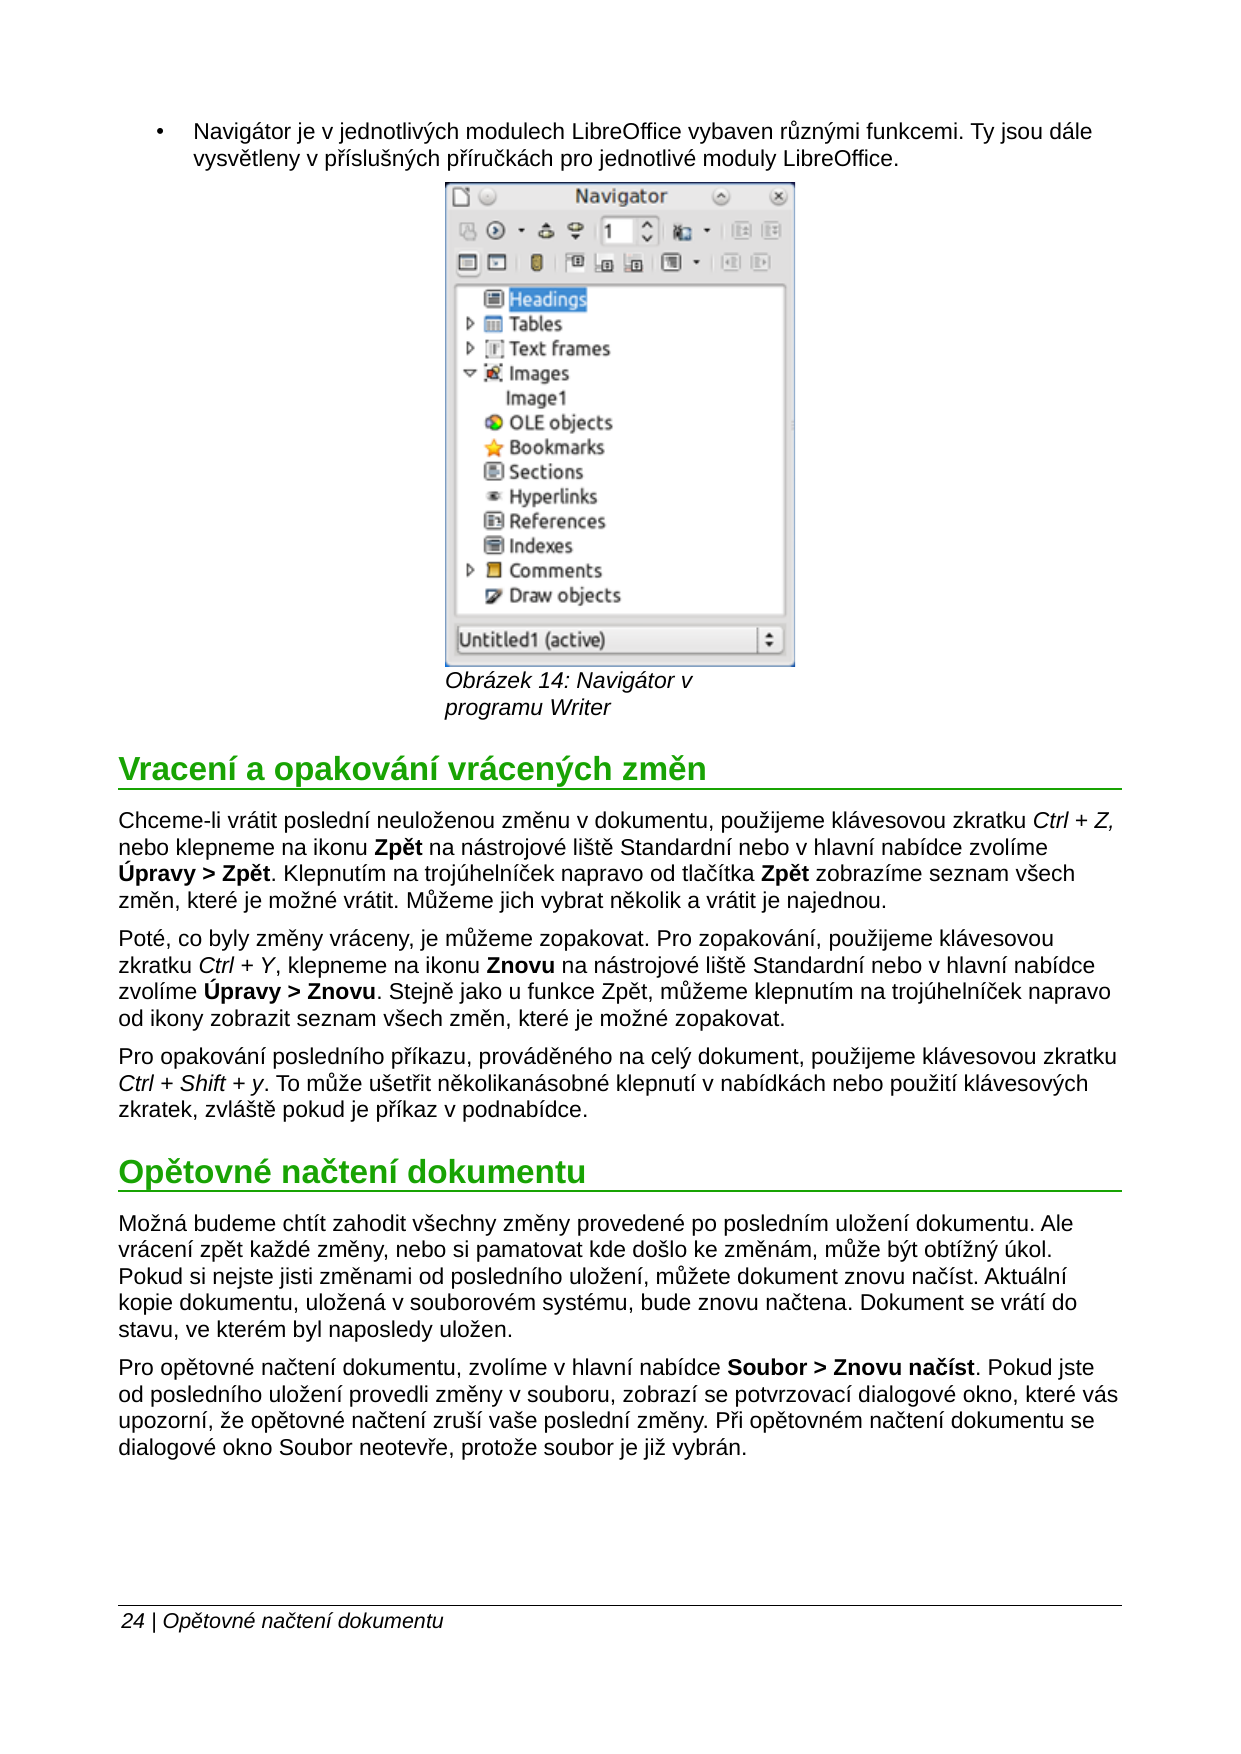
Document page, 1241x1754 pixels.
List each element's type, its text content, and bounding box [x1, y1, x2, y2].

subtitle Vracení a opakování vrácených změn [118, 749, 1122, 788]
text Obrázek 14: Navigátor v programu Writer [445, 667, 795, 720]
text Poté, co byly změny vráceny, je můžeme zopakovat. Pro zopakování, použijeme klávesovou zkratku Ctrl + Y, klepneme na ikonu Znovu na nástrojové liště Standardní nebo v hlavní nabídce zvolíme Úpravy > Znovu. Stejně jako u funkce Zpět, můžeme klepnutím na trojúhelníček napravo od ikony zobrazit seznam všech změn, které je možné zopakovat. [118, 925, 1122, 1031]
text Chceme-li vrátit poslední neuloženou změnu v dokumentu, použijeme klávesovou zkratku Ctrl + Z, nebo klepneme na ikonu Zpět na nástrojové liště Standardní nebo v hlavní nabídce zvolíme Úpravy > Zpět. Klepnutím na trojúhelníček napravo od tlačítka Zpět zobrazíme seznam všech změn, které je možné vrátit. Můžeme jich vybrat několik a vrátit je najednou. [118, 807, 1122, 913]
text Pro opětovné načtení dokumentu, zvolíme v hlavní nabídce Soubor > Znovu načíst. Pokud jste od posledního uložení provedli změny v souboru, zobrazí se potvrzovací dialogové okno, které vás upozorní, že opětovné načtení zruší vaše poslední změny. Při opětovném načtení dokumentu se dialogové okno Soubor neotevře, protože soubor je již vybrán. [118, 1354, 1122, 1460]
picture [445, 182, 796, 667]
list Navigátor je v jednotlivých modulech LibreOffice vybaven různými funkcemi. Ty jsou dále vysvětleny v příslušných příručkách pro jednotlivé moduly LibreOffice. [156, 118, 1122, 171]
text Pro opakování posledního příkazu, prováděného na celý dokument, použijeme klávesovou zkratku Ctrl + Shift + y. To může ušetřit několikanásobné klepnutí v nabídkách nebo použití klávesových zkratek, zvláště pokud je příkaz v podnabídce. [118, 1043, 1122, 1122]
subtitle Opětovné načtení dokumentu [118, 1152, 1122, 1190]
text Možná budeme chtít zahodit všechny změny provedené po posledním uložení dokumentu. Ale vrácení zpět každé změny, nebo si pamatovat kde došlo ke změnám, může být obtížný úkol. Pokud si nejste jisti změnami od posledního uložení, můžete dokument znovu načíst. Aktuální kopie dokumentu, uložená v souborovém systému, bude znovu načtena. Dokument se vrátí do stavu, ve kterém byl naposledy uložen. [118, 1210, 1122, 1342]
